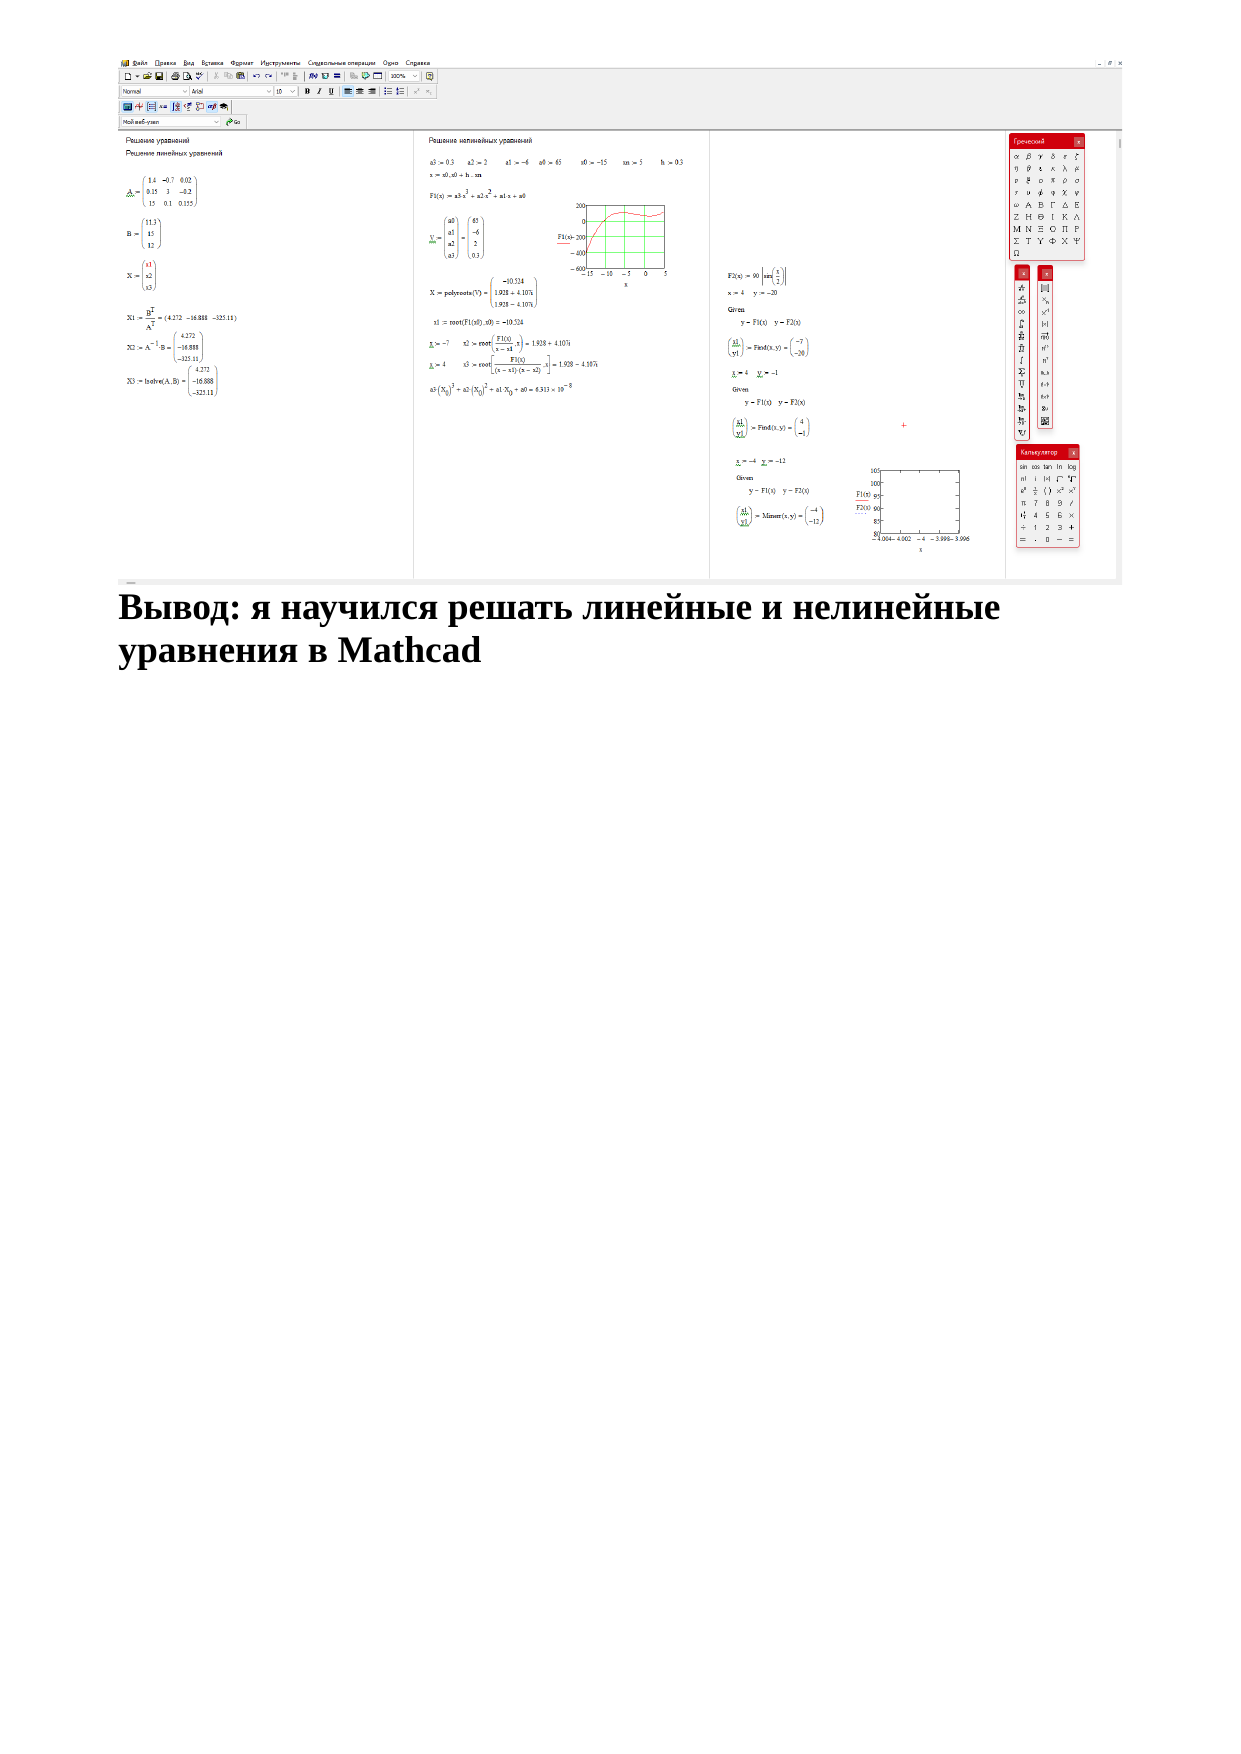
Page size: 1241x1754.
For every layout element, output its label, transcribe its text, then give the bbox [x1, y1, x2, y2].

text Вывод: я научился решать линейные и нелинейные уравнения в Mathcad [118, 585, 1122, 671]
picture [118, 60, 1123, 585]
